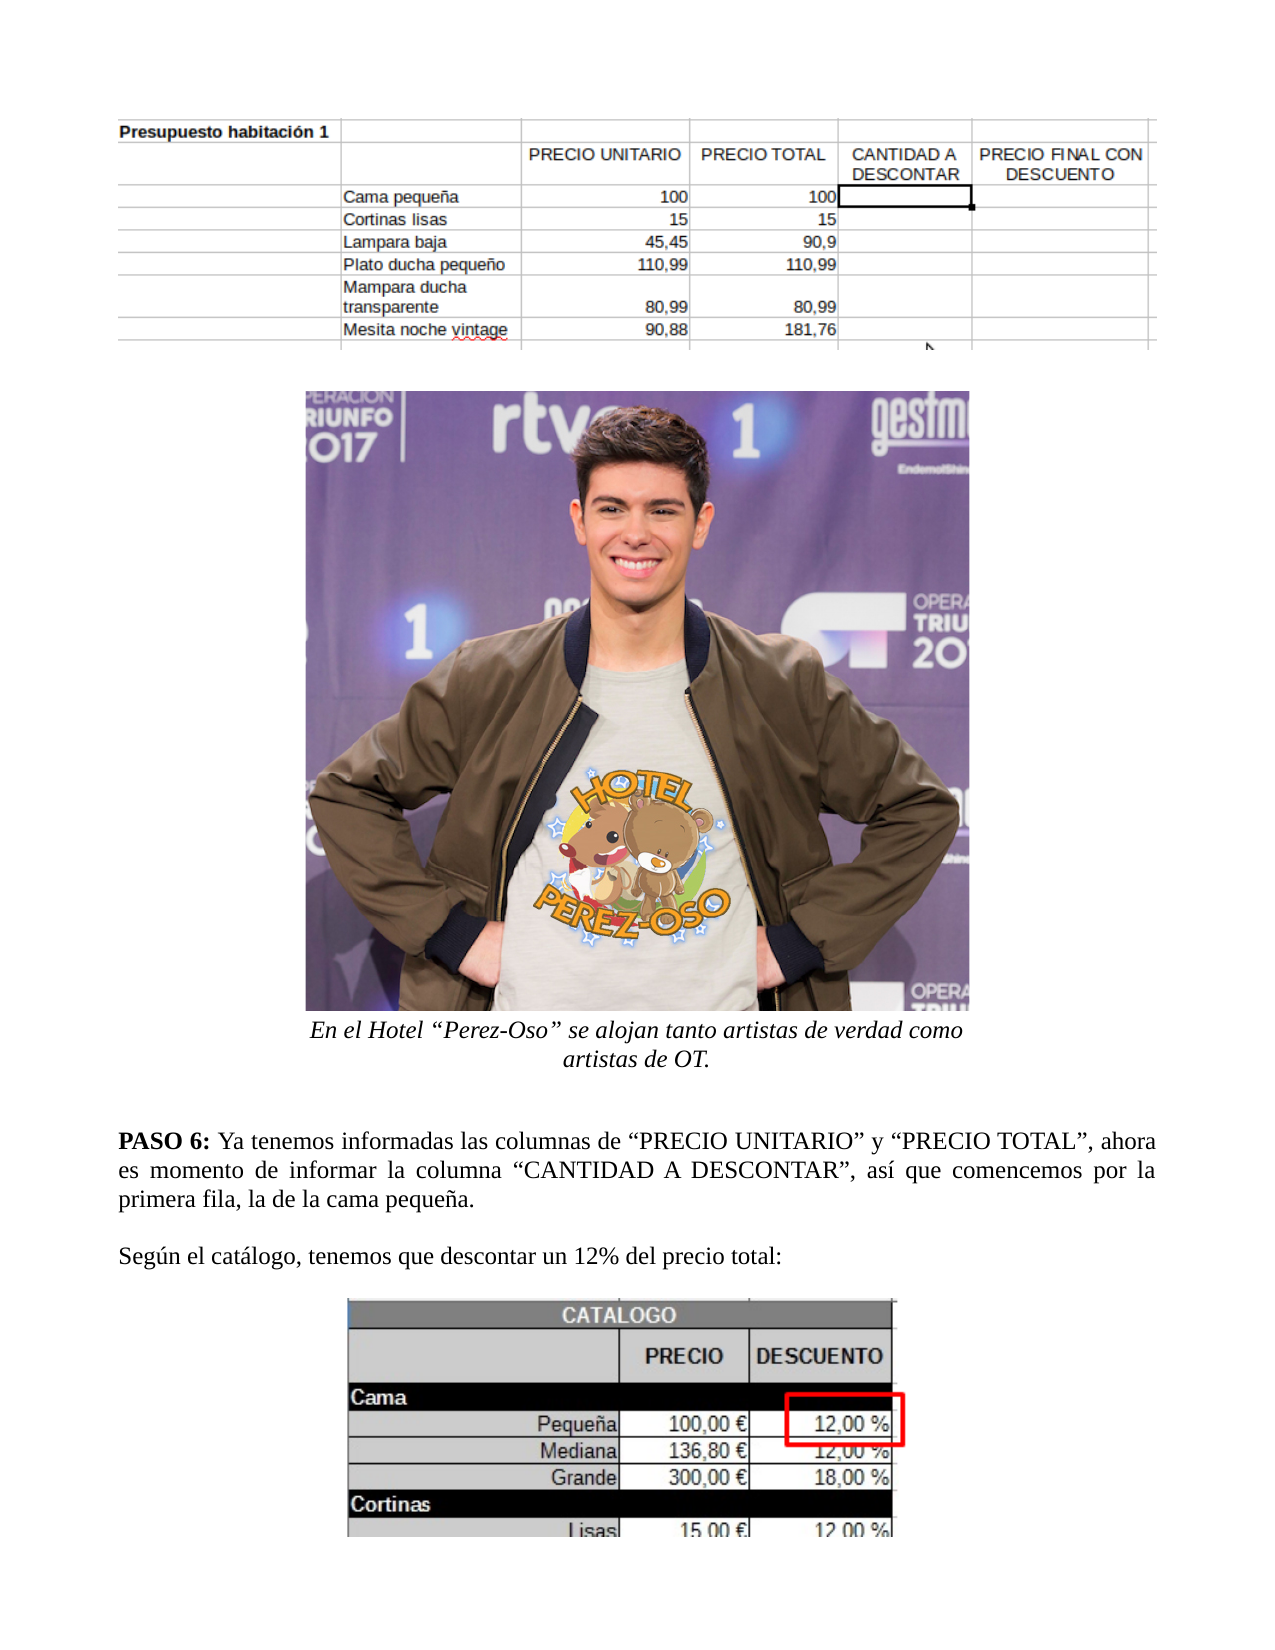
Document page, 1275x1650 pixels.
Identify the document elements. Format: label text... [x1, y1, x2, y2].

picture [305, 391, 970, 1011]
picture [118, 118, 1157, 350]
picture [332, 1298, 943, 1537]
text PASO 6: Ya tenemos informadas las columnas de “PRECIO UNITARIO” y “PRECIO TOTAL”, ahora es momento de informar la columna “CANTIDAD A DESCONTAR”, así que comencemos por la primera fila, la de la cama pequeña. [118, 1126, 1157, 1212]
text En el Hotel “Perez-Oso” se alojan tanto artistas de verdad como artistas de OT. [306, 1011, 969, 1073]
text Según el catálogo, tenemos que descontar un 12% del precio total: [118, 1241, 1157, 1270]
